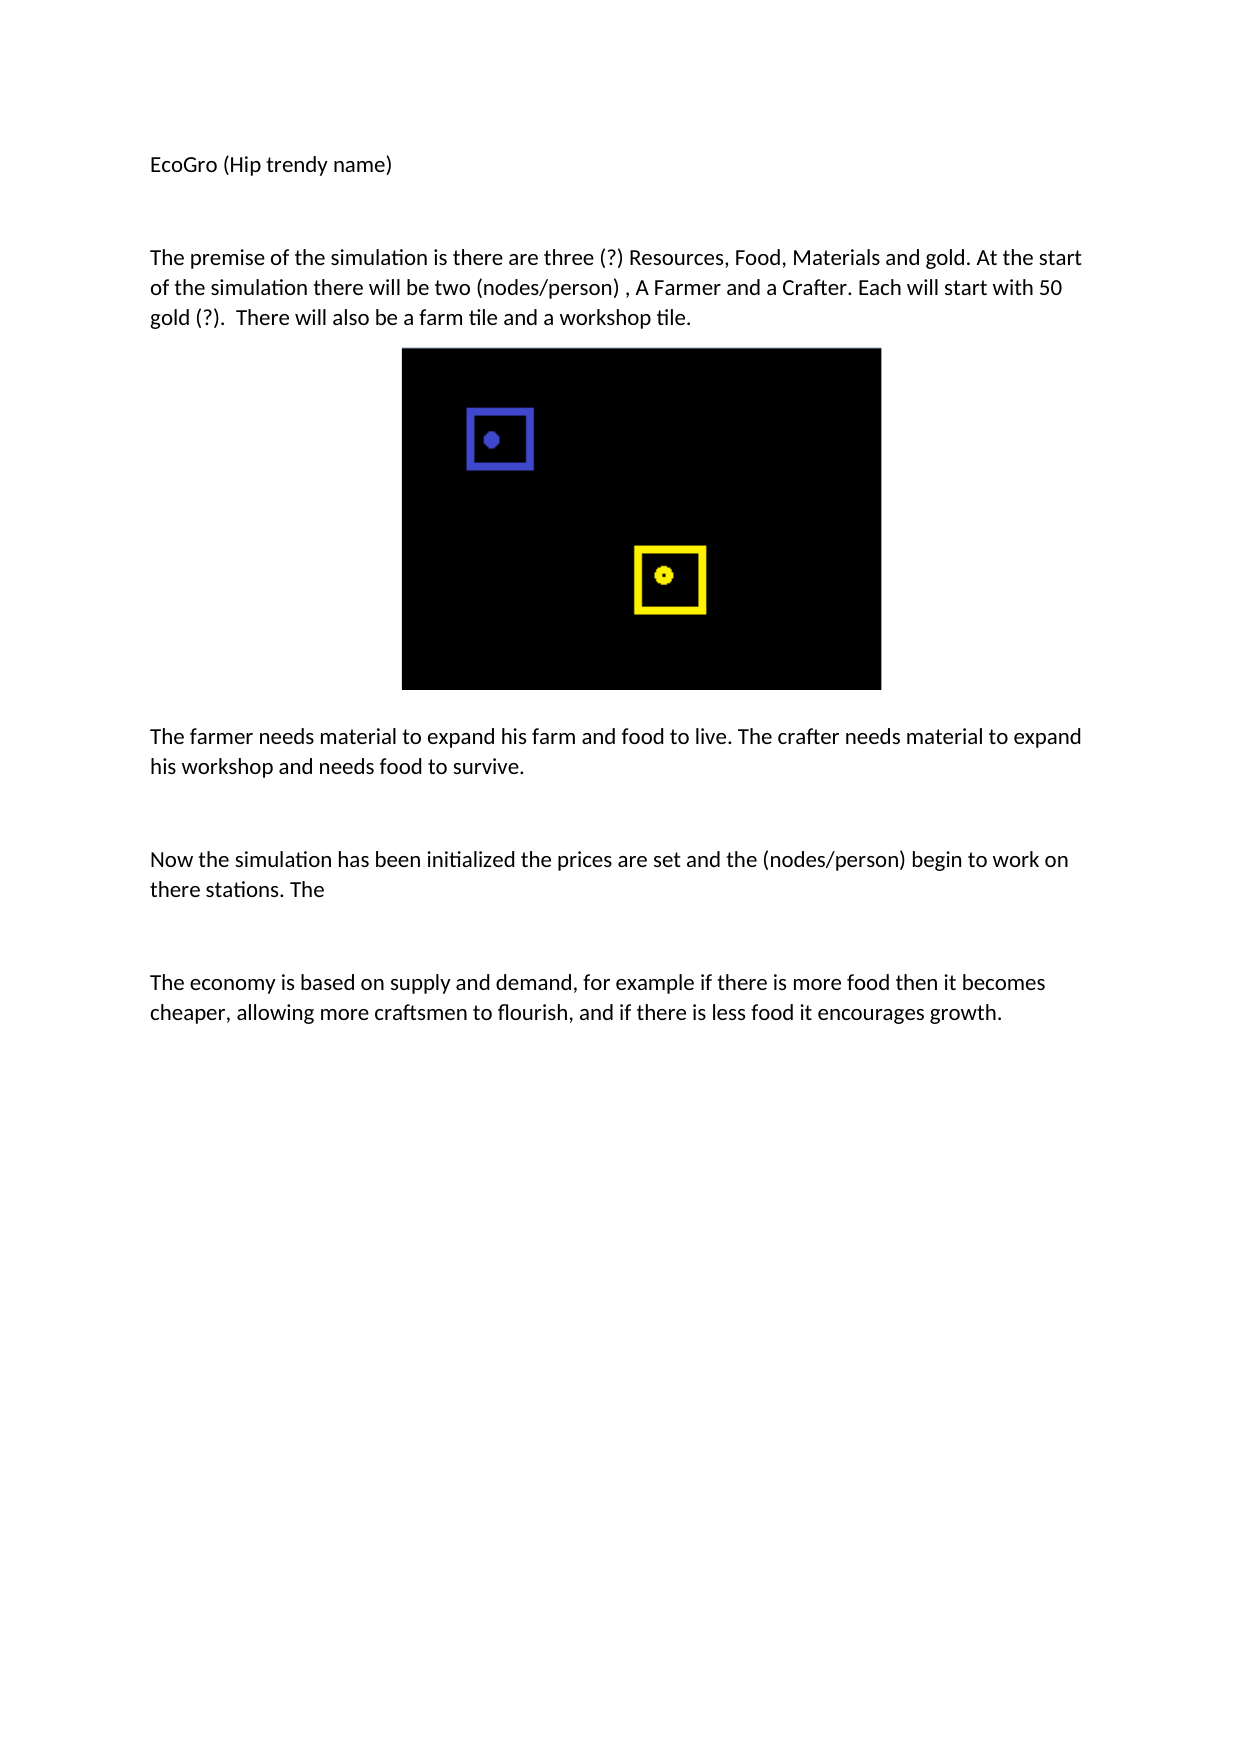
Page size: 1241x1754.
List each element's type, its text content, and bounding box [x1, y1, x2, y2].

text Now the simulation has been initialized the prices are set and the (nodes/person) begin to work on there stations. The [150, 845, 1090, 903]
text The economy is based on supply and demand, for example if there is more food then it becomes cheaper, allowing more craftsmen to flourish, and if there is less food it encourages growth. [150, 968, 1090, 1026]
text The premise of the simulation is there are three (?) Resources, Food, Materials and gold. At the start of the simulation there will be two (nodes/person) , A Farmer and a Crafter. Each will start with 50 gold (?). There will also be a farm tile and a workshop tile. [150, 243, 1090, 331]
text EcoGro (Hip trendy name) [150, 150, 1090, 178]
text The farmer needs material to expand his farm and food to live. The crafter needs material to expand his workshop and needs food to survive. [150, 722, 1090, 780]
